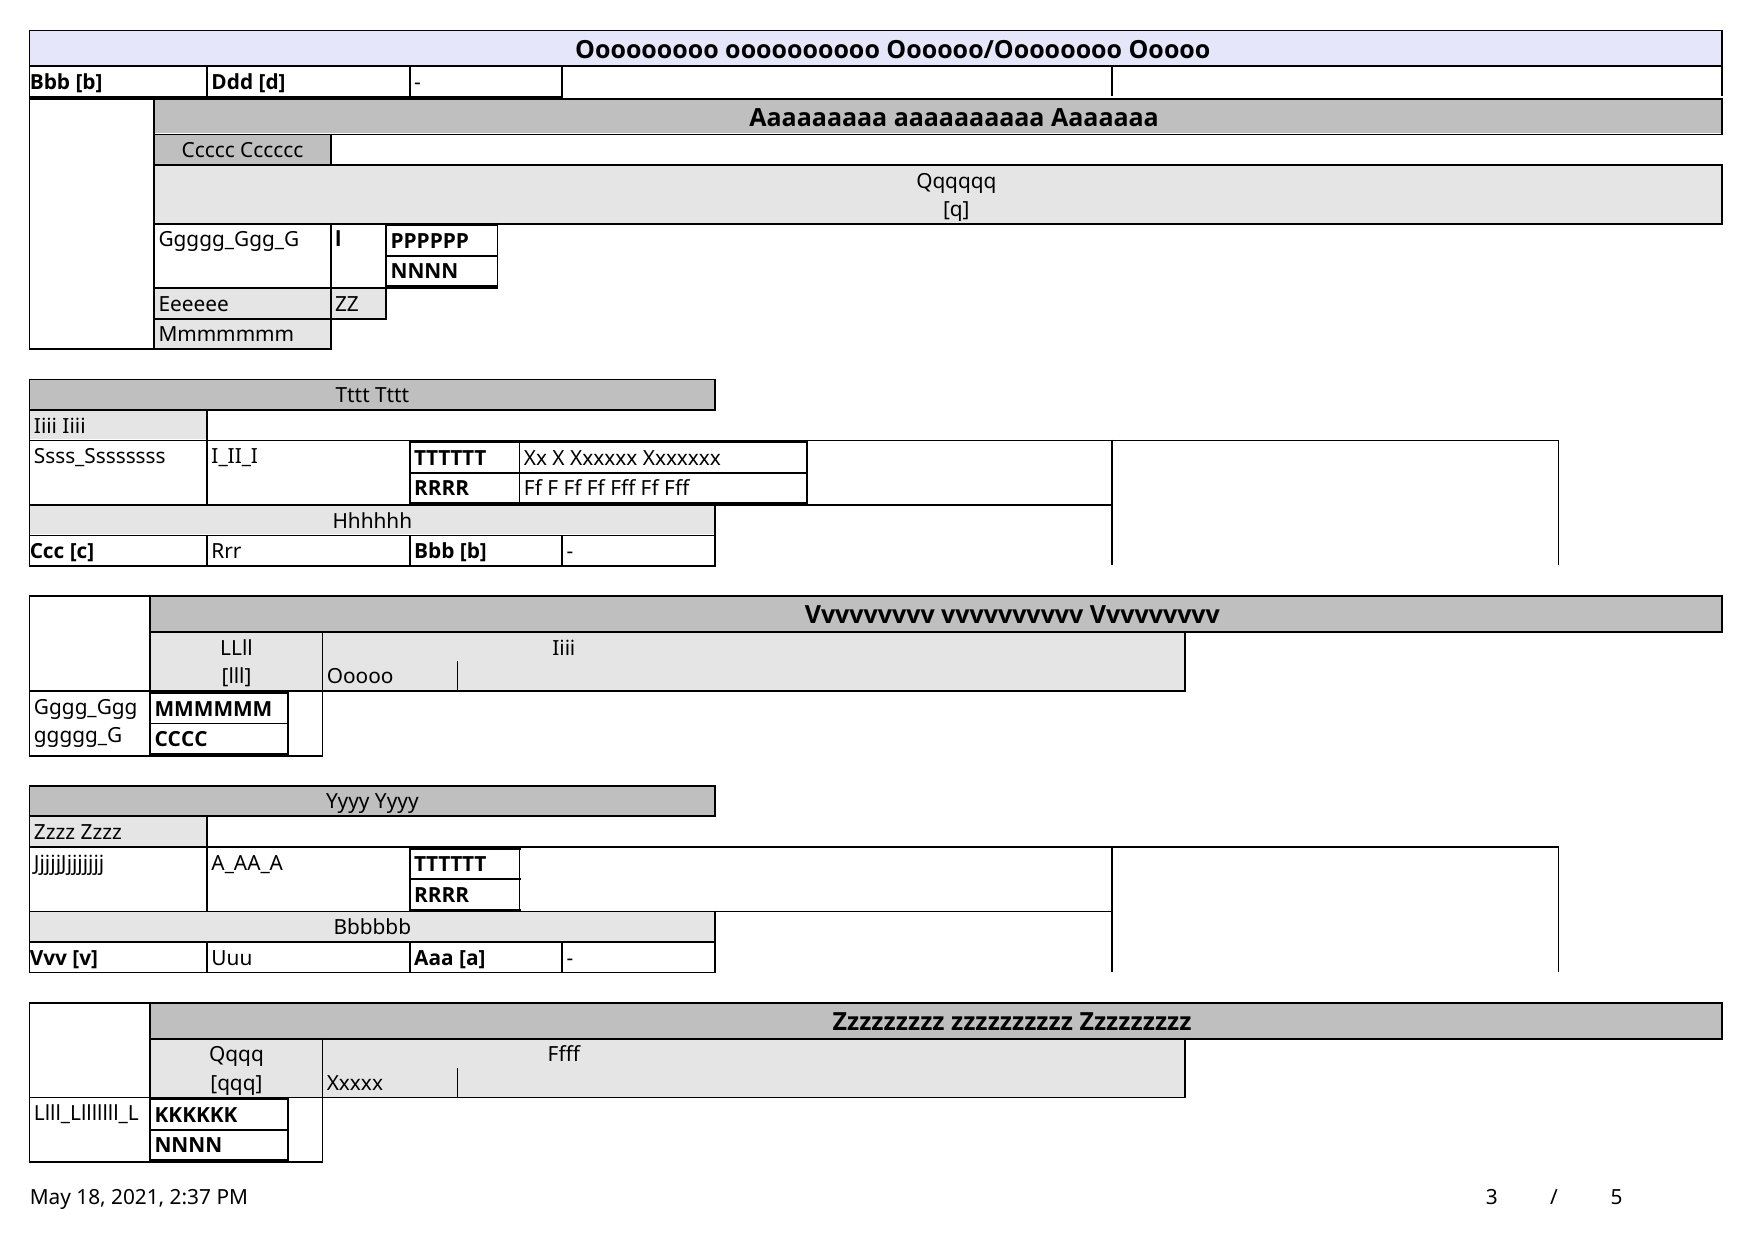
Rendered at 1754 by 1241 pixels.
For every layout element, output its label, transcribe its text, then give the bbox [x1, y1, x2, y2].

table_header Ooooooooo oooooooooo Oooooo/Oooooooo Ooooo [30, 31, 1721, 65]
table_cell [520, 848, 1111, 911]
table_cell Qqqq [qqq] [151, 1040, 322, 1097]
table_header [30, 100, 153, 223]
table_header TTTTTT [411, 443, 519, 472]
table_cell [30, 565, 1722, 595]
table_cell Ccccc Cccccc [155, 135, 330, 164]
table_cell Qqqqqq [q] [155, 166, 1721, 223]
table_cell [323, 633, 1722, 755]
table_header Aaaaaaaaa aaaaaaaaaa Aaaaaaa [155, 100, 1721, 133]
table_cell [289, 692, 322, 755]
table_cell Ssss_Ssssssss [30, 441, 206, 504]
table_cell [1113, 441, 1558, 565]
table_cell Eeeeee [155, 289, 330, 318]
table_cell [563, 67, 1111, 96]
table_cell [1391, 755, 1722, 785]
table_cell NNNN [387, 257, 497, 285]
table_cell Bbb [b] [411, 536, 561, 565]
table_cell Tttt Tttt [30, 380, 714, 409]
table_cell [332, 135, 1722, 164]
table_cell [716, 912, 1111, 972]
table_header TTTTTT [411, 850, 519, 878]
table_cell Ddd [d] [208, 67, 409, 96]
table_cell [30, 972, 1722, 1002]
table_cell Uuu [208, 943, 409, 972]
table_header [30, 597, 149, 690]
table_cell A_AA_A [208, 848, 409, 911]
table_cell Xxxxx [323, 1068, 457, 1097]
table_header KKKKKK [151, 1100, 287, 1129]
table_cell Ooooo [323, 661, 457, 690]
table_header Vvvvvvvvv vvvvvvvvvv Vvvvvvvvv [151, 597, 1721, 631]
table_cell [1113, 67, 1721, 96]
table_cell Ccc [c] [30, 536, 206, 565]
table_cell Llll_Llllllll_L [30, 1098, 149, 1161]
table_cell Yyyy Yyyy [30, 787, 714, 815]
table_cell Zzzz Zzzz [30, 817, 206, 846]
table_header Zzzzzzzzz zzzzzzzzzz Zzzzzzzzz [151, 1004, 1721, 1038]
table_cell RRRR [411, 880, 519, 909]
table_cell Iiii Iiii [30, 411, 206, 439]
table_cell [30, 350, 1722, 378]
table_cell RRRR [411, 474, 519, 502]
table_header PPPPPP [387, 226, 497, 255]
table_cell [1113, 848, 1558, 972]
table_cell l [332, 225, 385, 287]
table_cell Ggggg_Ggg_G [155, 225, 330, 287]
table_cell Hhhhhh [30, 506, 714, 534]
table_cell [458, 633, 1184, 690]
table_cell [30, 755, 1391, 785]
table_header [30, 1004, 149, 1097]
table_cell ZZ [332, 289, 385, 318]
table_cell Aaa [a] [411, 943, 561, 972]
table_cell [30, 223, 153, 348]
table_header MMMMMM [151, 694, 287, 722]
table_header Ffff [323, 1040, 805, 1068]
table_cell Rrr [208, 536, 409, 565]
table_cell Bbbbbb [30, 912, 714, 941]
table_cell LLll [lll] [151, 633, 322, 690]
table_cell - [411, 67, 561, 96]
table_cell Mmmmmmm [155, 320, 330, 348]
table_cell [289, 1098, 322, 1161]
table_cell [208, 378, 1722, 565]
table_header Xx X Xxxxxx Xxxxxxx [520, 443, 806, 472]
table_cell JjjjjJjjjjjjj [30, 848, 206, 911]
table_cell Gggg_Gggggggg_G [30, 692, 149, 755]
table_cell [458, 1040, 1184, 1097]
table_cell CCCC [151, 724, 287, 753]
table_cell I_II_I [208, 441, 409, 504]
table_cell [808, 441, 1111, 504]
table_cell - [563, 536, 714, 565]
table_cell [208, 785, 1722, 972]
table_cell [332, 225, 1722, 350]
table_cell - [563, 943, 714, 972]
table_cell Vvv [v] [30, 943, 206, 972]
table_cell Ff F Ff Ff Fff Ff Fff [520, 474, 806, 502]
table_cell NNNN [151, 1131, 287, 1159]
table_cell Bbb [b] [30, 67, 206, 96]
table_header Iiii [323, 633, 805, 661]
table_cell [716, 506, 1111, 565]
table_cell [323, 1040, 1722, 1163]
